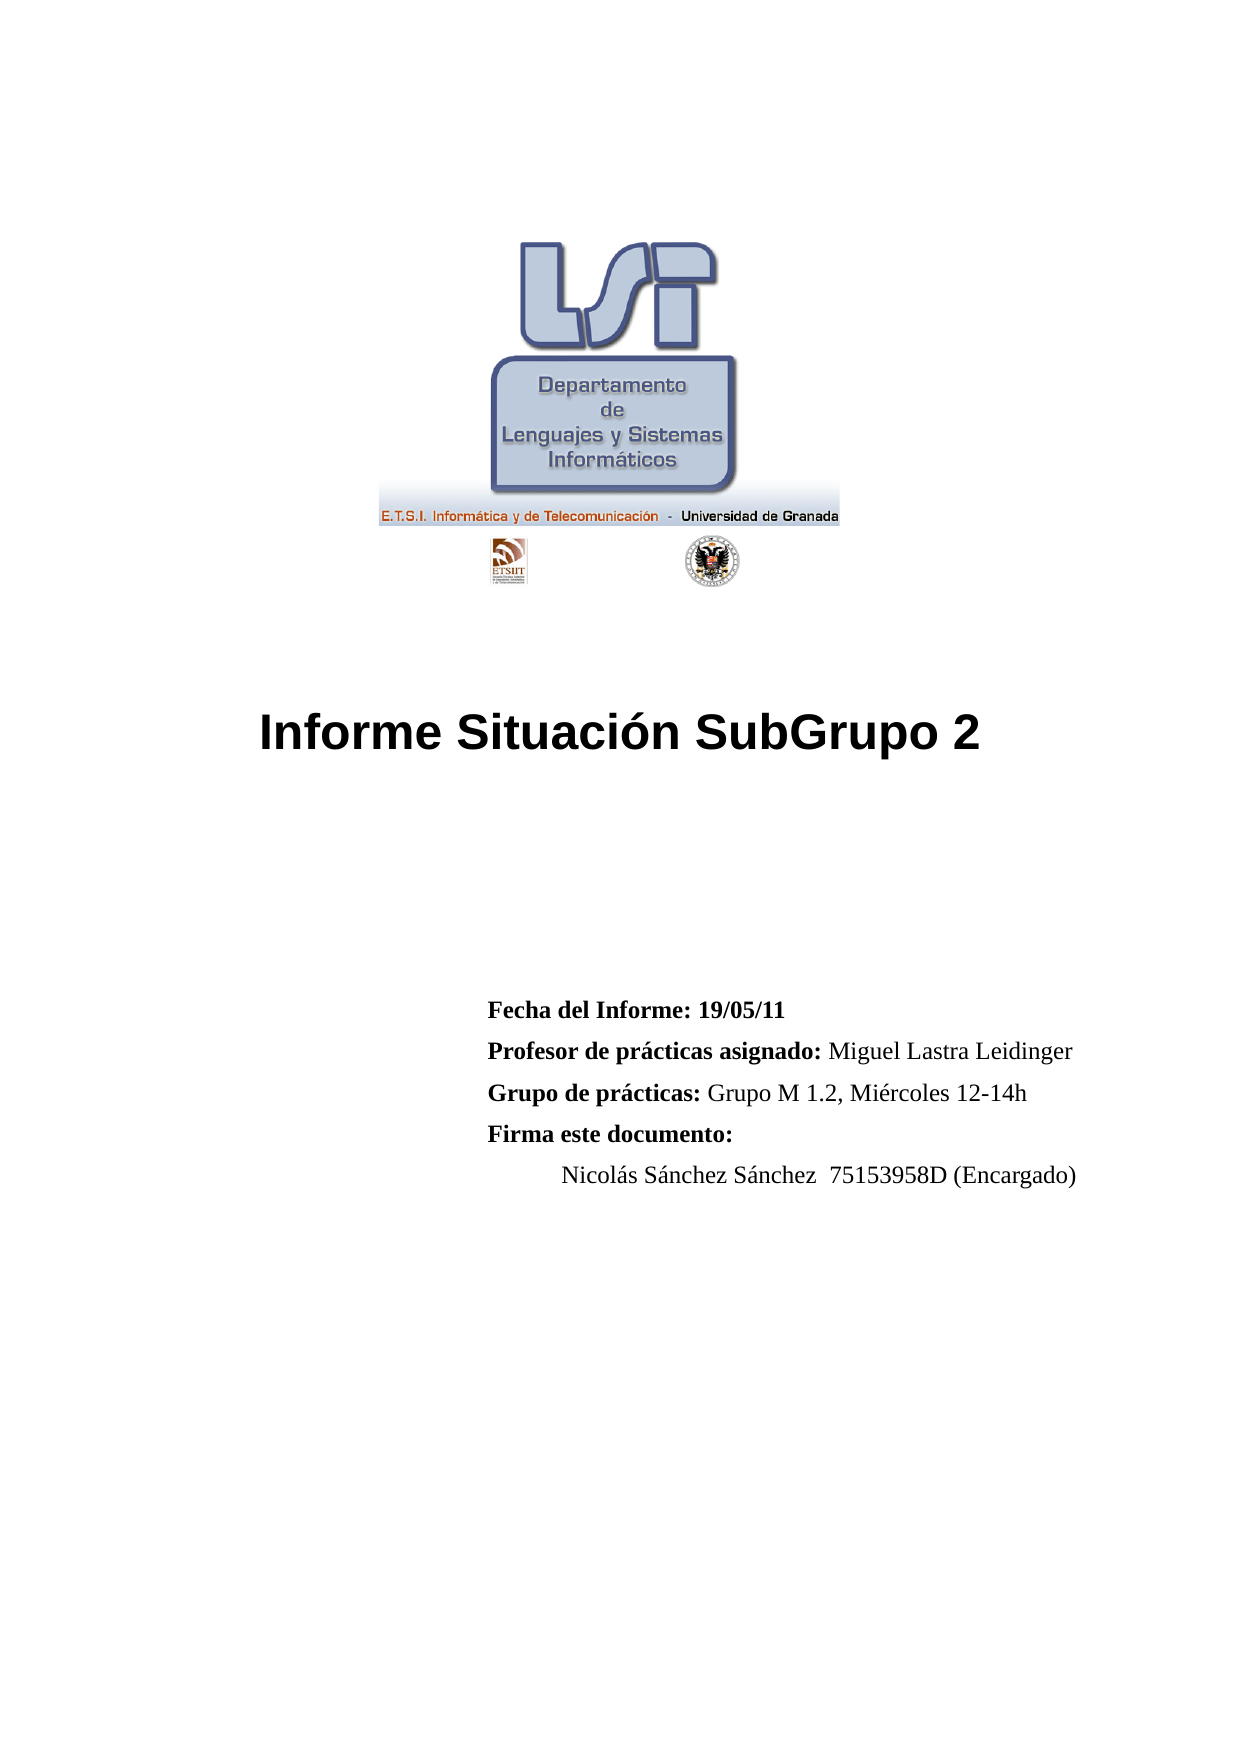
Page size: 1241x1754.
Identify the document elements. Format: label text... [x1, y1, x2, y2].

title Informe Situación SubGrupo 2 [118, 703, 1122, 760]
text Firma este documento: [118, 1119, 1122, 1148]
text Fecha del Informe: 19/05/11 [118, 995, 1122, 1024]
text Grupo de prácticas: Grupo M 1.2, Miércoles 12-14h [118, 1078, 1122, 1106]
text Profesor de prácticas asignado: Miguel Lastra Leidinger [118, 1036, 1122, 1065]
text Nicolás Sánchez Sánchez 75153958D (Encargado) [118, 1160, 1122, 1218]
